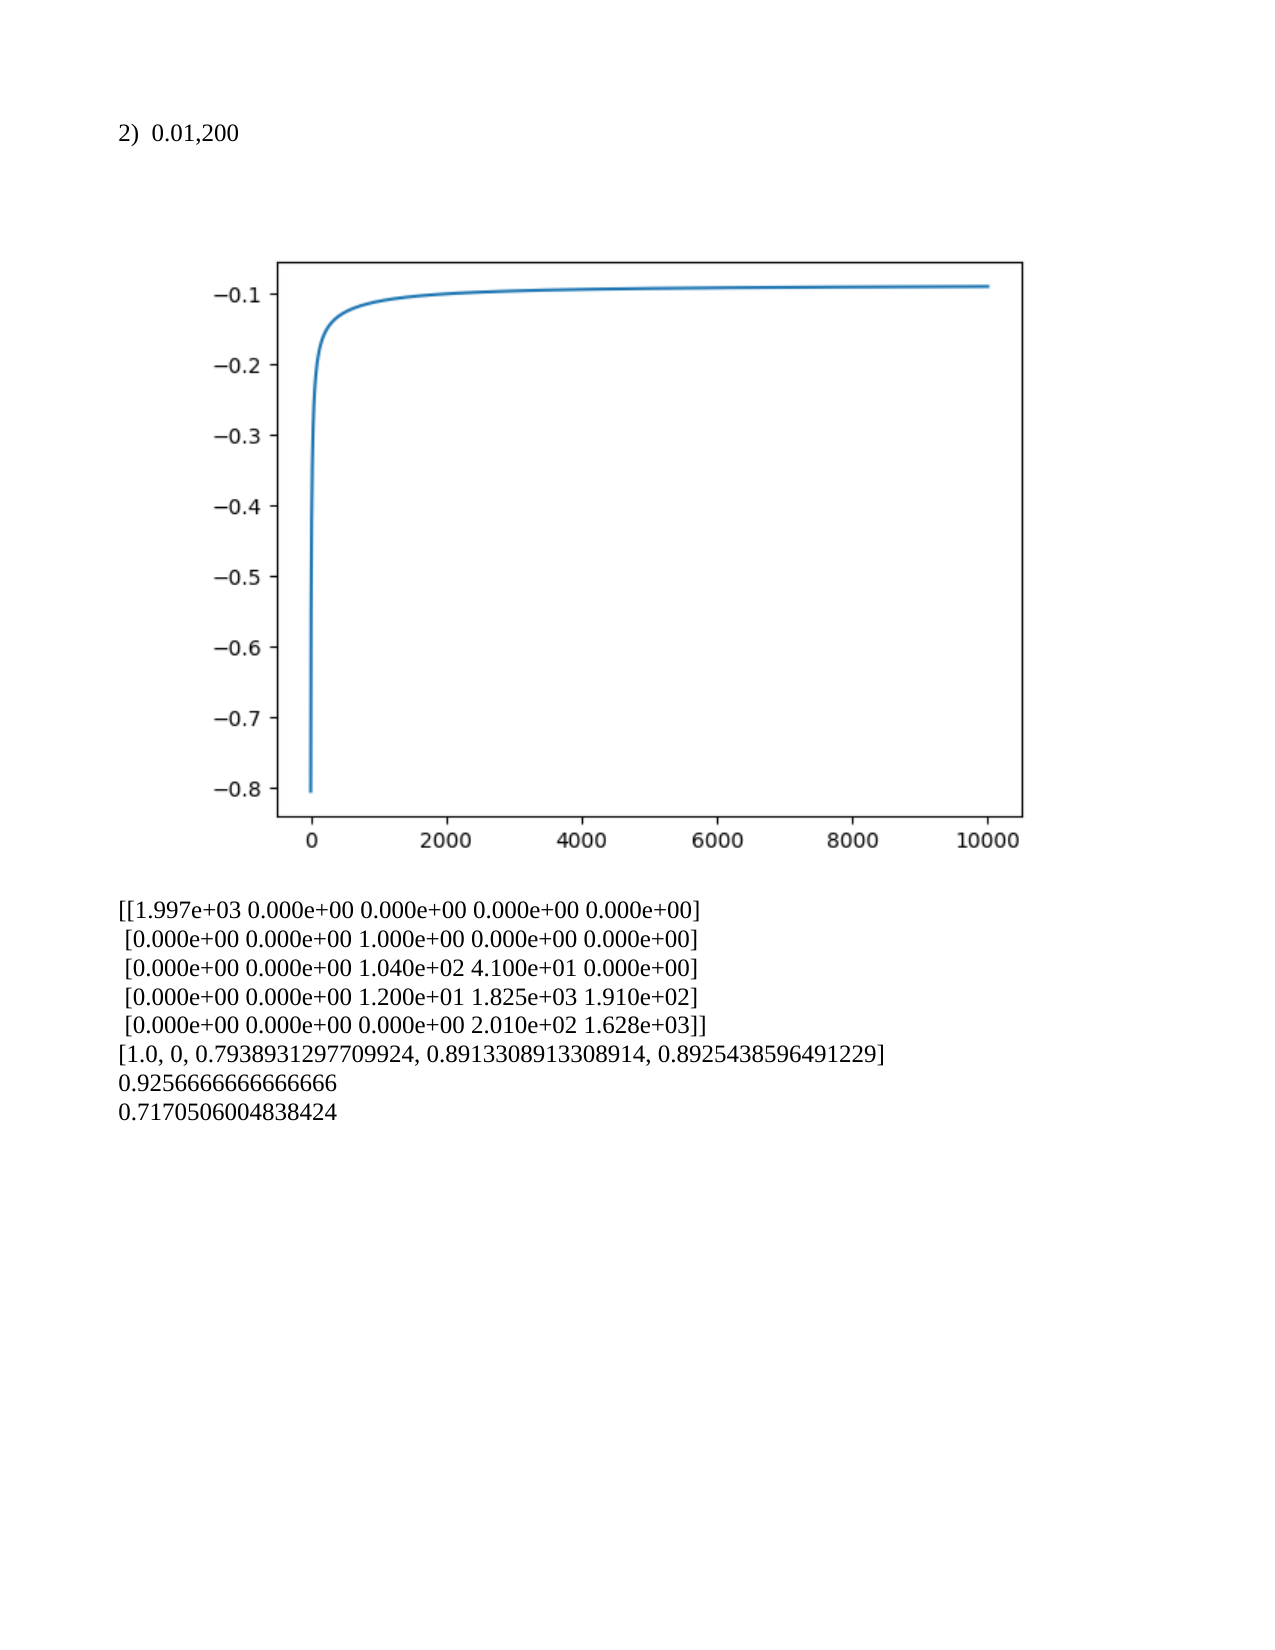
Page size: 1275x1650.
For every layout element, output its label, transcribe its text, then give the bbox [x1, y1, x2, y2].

text [0.000e+00 0.000e+00 0.000e+00 2.010e+02 1.628e+03]] [118, 1011, 1157, 1039]
text [1.0, 0, 0.7938931297709924, 0.8913308913308914, 0.8925438596491229] [118, 1039, 1157, 1068]
text 2) 0.01,200 [118, 118, 1157, 147]
text 0.9256666666666666 [118, 1068, 1157, 1097]
text [0.000e+00 0.000e+00 1.000e+00 0.000e+00 0.000e+00] [118, 924, 1157, 953]
text [0.000e+00 0.000e+00 1.040e+02 4.100e+01 0.000e+00] [118, 953, 1157, 982]
picture [157, 175, 1118, 896]
text [0.000e+00 0.000e+00 1.200e+01 1.825e+03 1.910e+02] [118, 982, 1157, 1011]
text 0.7170506004838424 [118, 1097, 1157, 1126]
text [[1.997e+03 0.000e+00 0.000e+00 0.000e+00 0.000e+00] [118, 176, 1157, 924]
